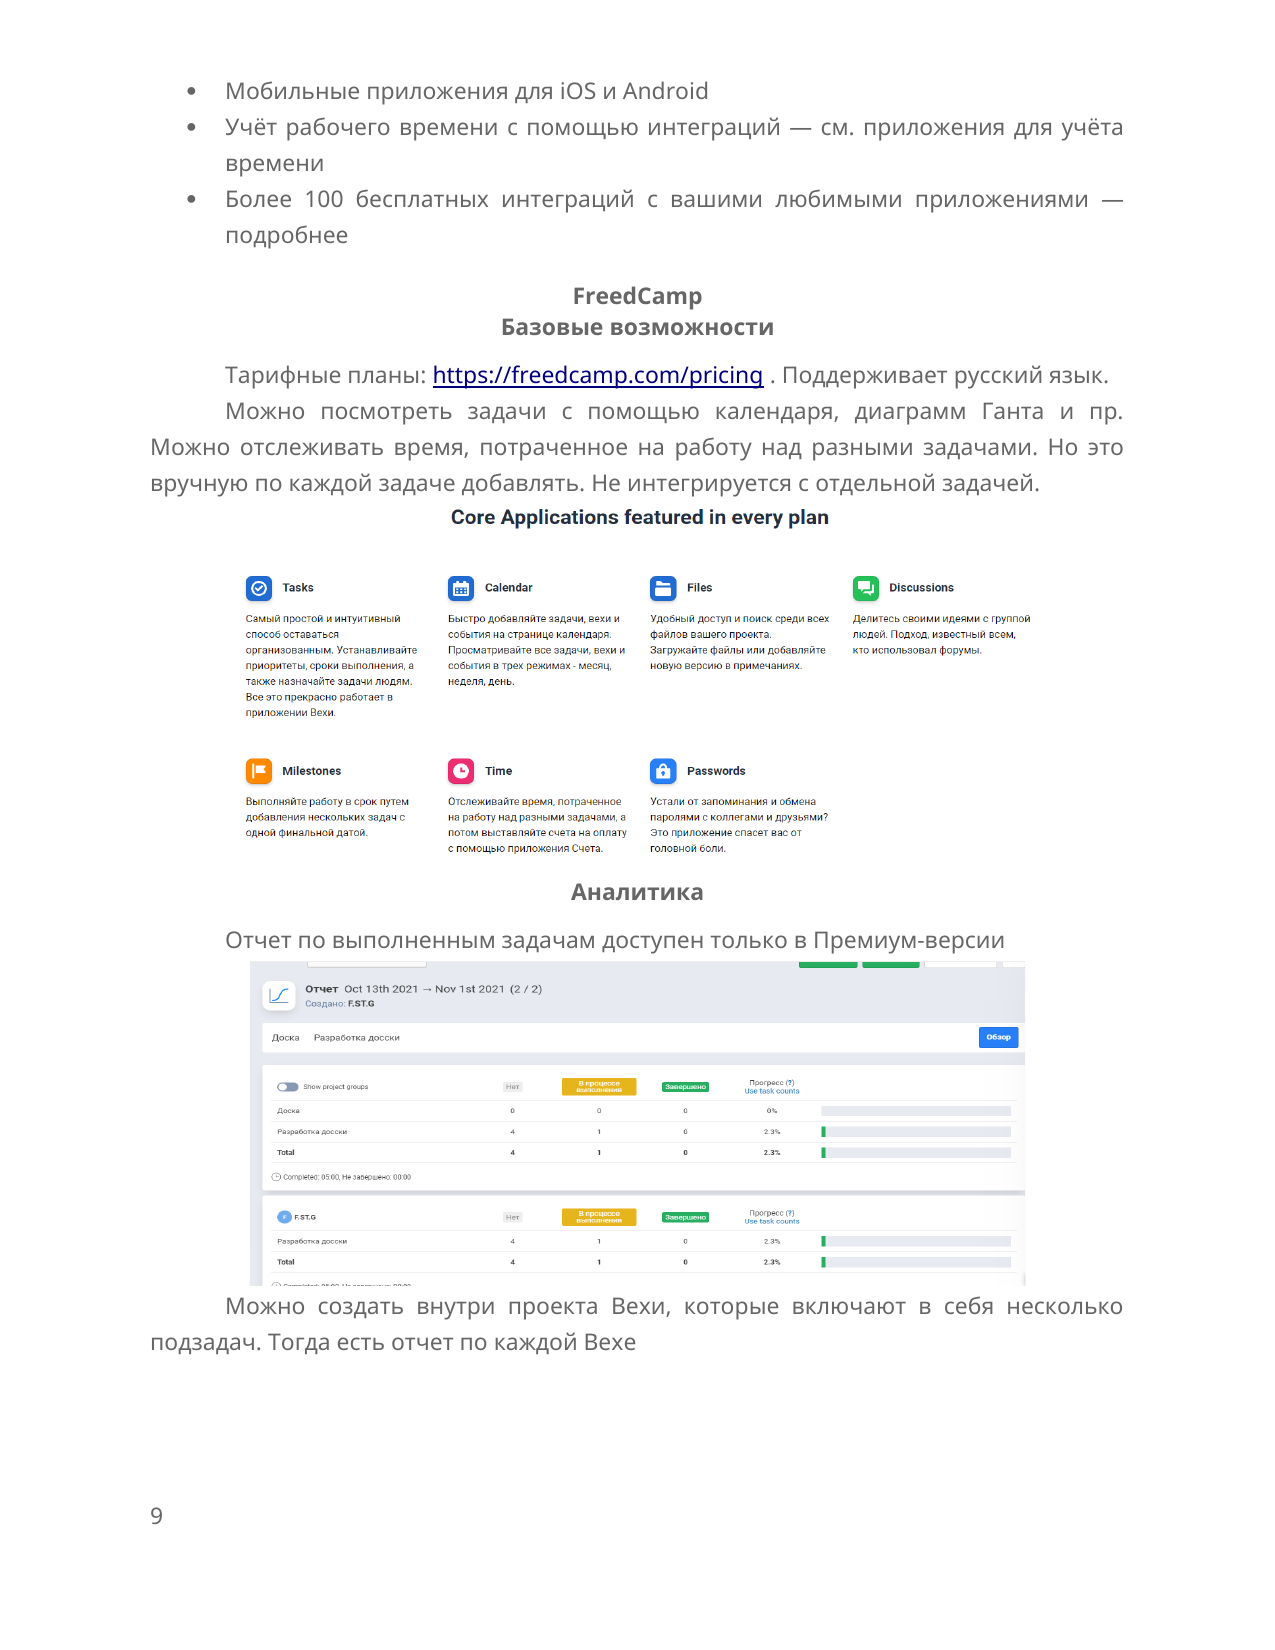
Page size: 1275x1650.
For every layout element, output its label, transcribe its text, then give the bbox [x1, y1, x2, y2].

text Можно посмотреть задачи с помощью календаря, диаграмм Ганта и пр. Можно отслеживать время, потраченное на работу над разными задачами. Но это вручную по каждой задаче добавлять. Не интегрируется с отдельной задачей. [150, 395, 1125, 498]
text Отчет по выполненным задачам доступен только в Премиум-версии [150, 924, 1125, 955]
text Базовые возможности [150, 311, 1125, 342]
text Аналитика [150, 876, 1125, 907]
subtitle FreedCamp [150, 280, 1125, 311]
list Учёт рабочего времени с помощью интеграций — см. приложения для учёта времени [187, 111, 1125, 178]
text Можно создать внутри проекта Вехи, которые включают в себя несколько подзадач. Тогда есть отчет по каждой Вехе [150, 1290, 1125, 1357]
text Тарифные планы: https://freedcamp.com/pricing . Поддерживает русский язык. [150, 359, 1125, 391]
list Мобильные приложения для iOS и Android [187, 75, 1125, 106]
list Более 100 бесплатных интеграций с вашими любимыми приложениями — подробнее [187, 183, 1125, 250]
